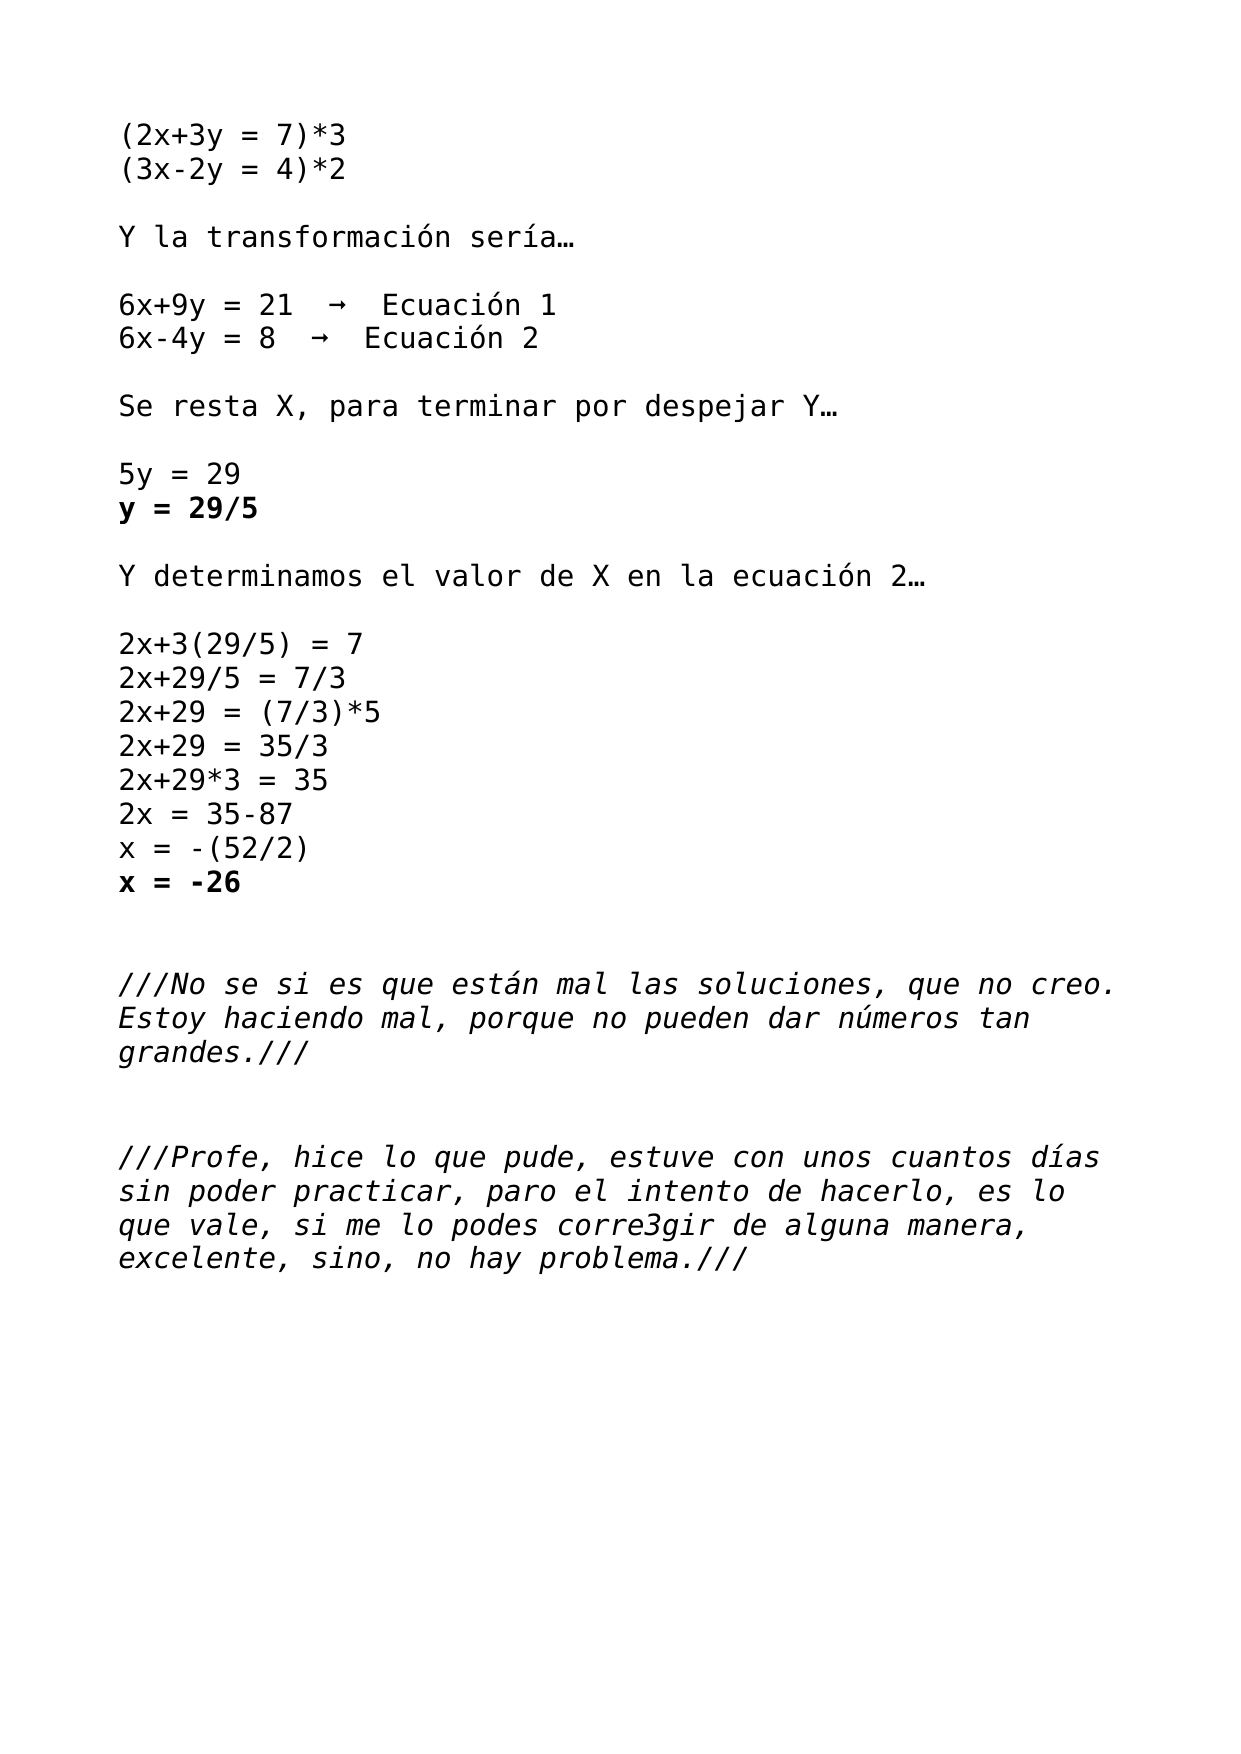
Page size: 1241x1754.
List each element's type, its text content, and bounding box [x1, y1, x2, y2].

text 2x+29 = 35/3 [118, 729, 1122, 763]
text 2x = 35-87 [118, 797, 1122, 831]
text 5y = 29 [118, 458, 1122, 492]
text Se resta X, para terminar por despejar Y… [118, 390, 1122, 424]
text ///No se si es que están mal las soluciones, que no creo. Estoy haciendo mal, porque no pueden dar números tan grandes./// [118, 967, 1122, 1069]
text 6x+9y = 21 ➞ Ecuación 1 [118, 288, 1122, 322]
text x = -(52/2) [118, 831, 1122, 865]
text ///Profe, hice lo que pude, estuve con unos cuantos días sin poder practicar, paro el intento de hacerlo, es lo que vale, si me lo podes corre3gir de alguna manera, excelente, sino, no hay problema./// [118, 1140, 1122, 1276]
text 2x+29/5 = 7/3 [118, 661, 1122, 695]
text (2x+3y = 7)*3 [118, 118, 1122, 152]
text x = -26 [118, 865, 1122, 899]
text Y la transformación sería… [118, 220, 1122, 254]
text Y determinamos el valor de X en la ecuación 2… [118, 559, 1122, 593]
text 2x+29 = (7/3)*5 [118, 695, 1122, 729]
text (3x-2y = 4)*2 [118, 152, 1122, 186]
text 2x+29*3 = 35 [118, 763, 1122, 797]
text 6x-4y = 8 ➞ Ecuación 2 [118, 322, 1122, 356]
text 2x+3(29/5) = 7 [118, 627, 1122, 661]
text y = 29/5 [118, 492, 1122, 526]
